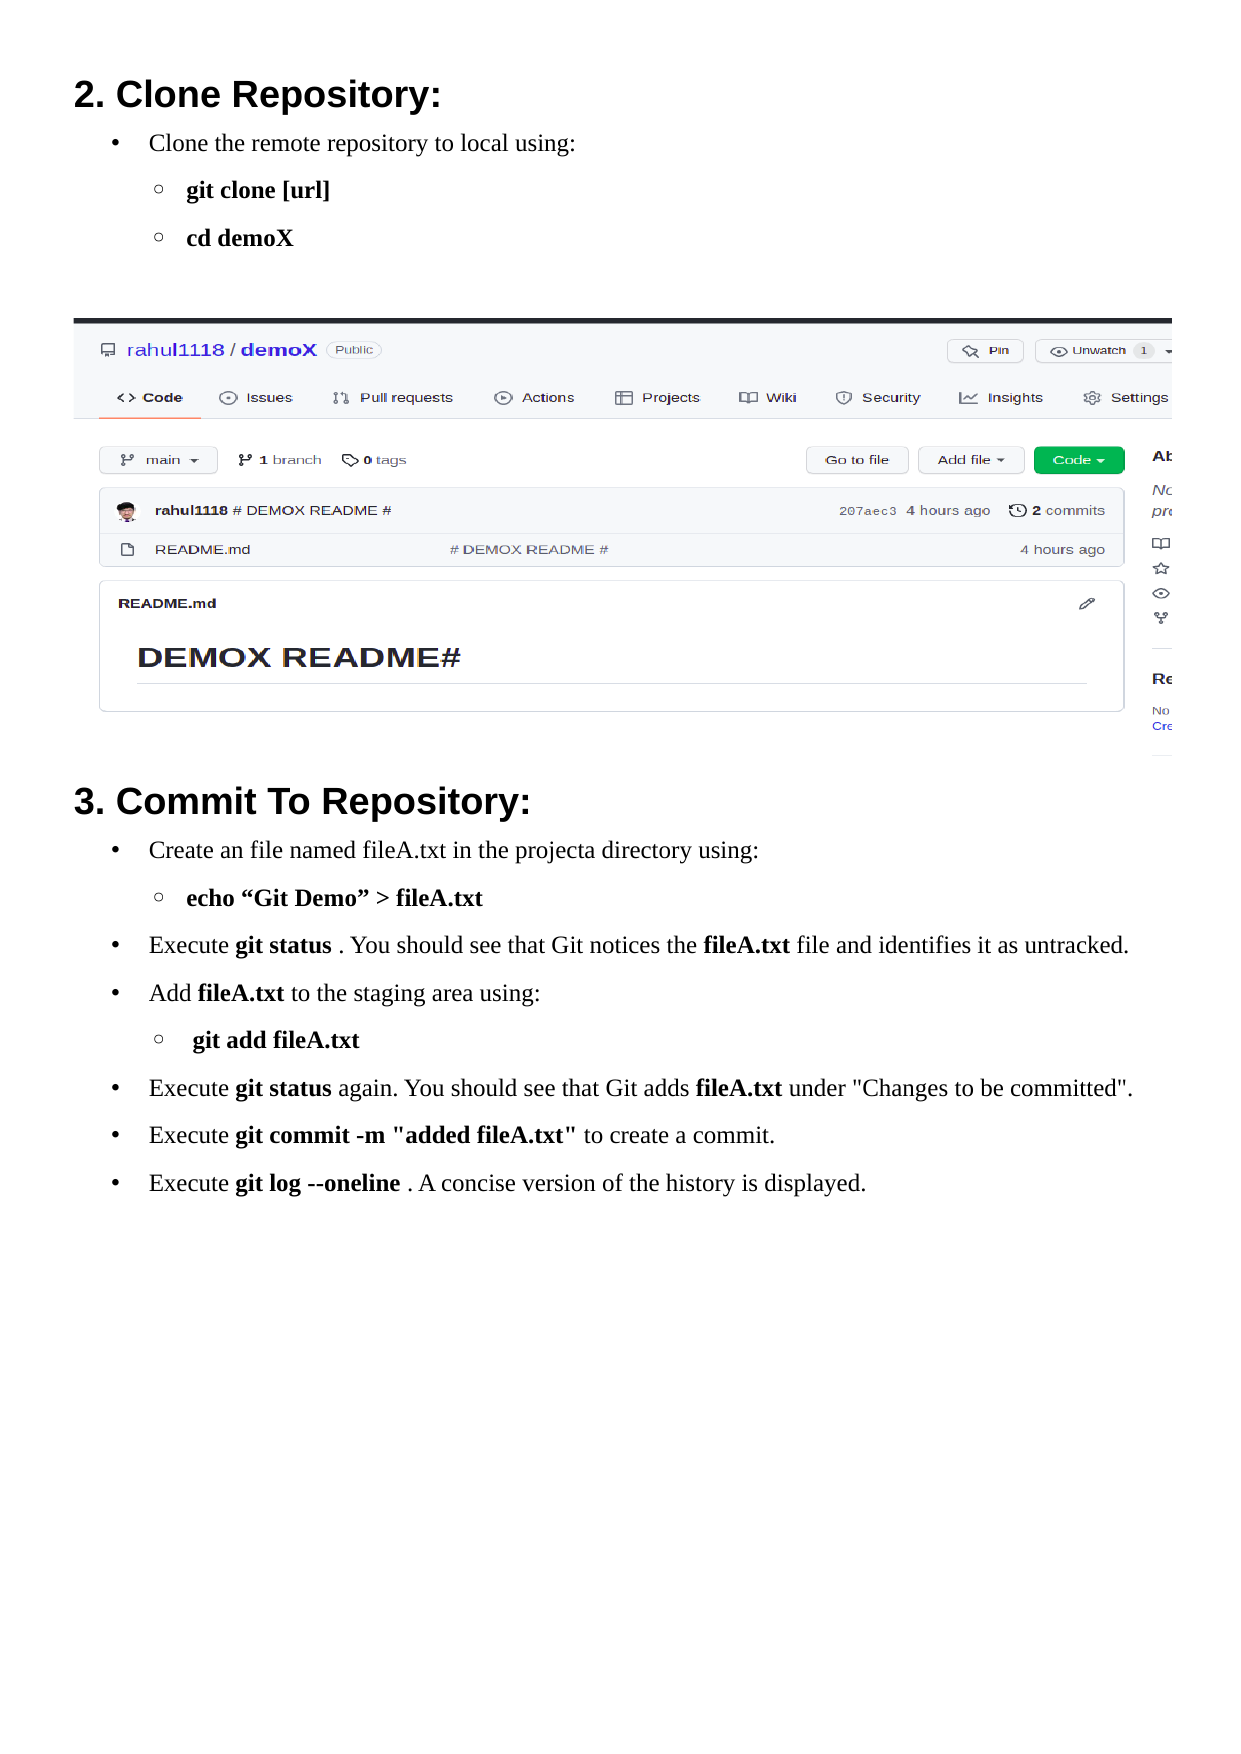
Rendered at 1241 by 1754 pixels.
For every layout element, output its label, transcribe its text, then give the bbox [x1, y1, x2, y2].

list git add fileA.txt [148, 1025, 1172, 1054]
list Add fileA.txt to the staging area using: [111, 978, 1172, 1007]
list cd demoX [148, 223, 1172, 252]
list Execute git commit -m "added fileA.txt" to create a commit. [111, 1121, 1172, 1149]
list git clone [url] [148, 176, 1172, 204]
list Execute git status . You should see that Git notices the fileA.txt file and identifies it as untracked. [111, 930, 1172, 959]
list echo “Git Demo” > fileA.txt [148, 883, 1172, 911]
subtitle 2. Clone Repository: [73, 72, 1172, 116]
list Execute git status again. You should see that Git adds fileA.txt under "Changes to be committed". [111, 1073, 1172, 1102]
picture [73, 318, 1172, 779]
list Execute git log --oneline . A concise version of the history is displayed. [111, 1168, 1172, 1197]
list Create an file named fileA.txt in the projecta directory using: [111, 835, 1172, 864]
subtitle 3. Commit To Repository: [73, 779, 1172, 822]
list Clone the remote repository to local using: [111, 128, 1172, 157]
